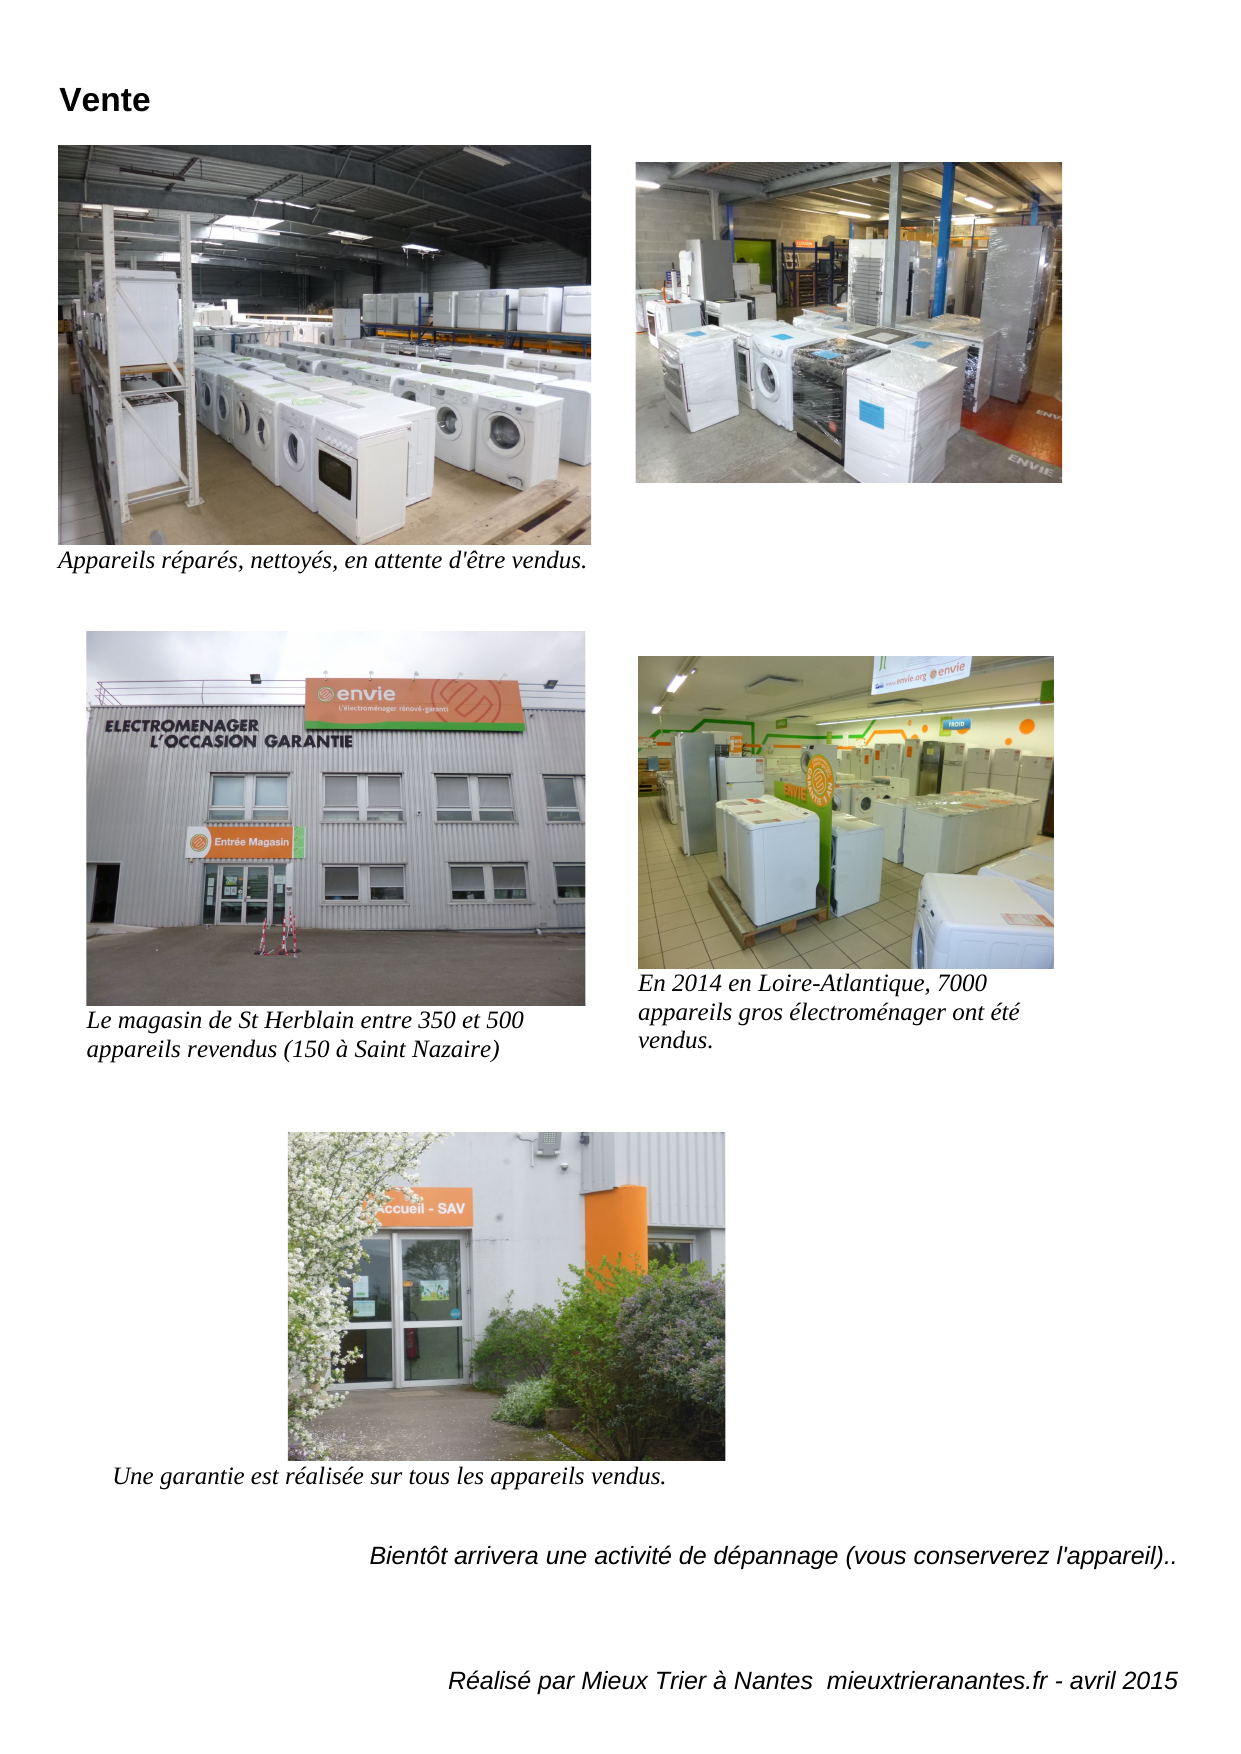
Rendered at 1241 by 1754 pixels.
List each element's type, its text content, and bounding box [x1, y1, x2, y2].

text Appareils réparés, nettoyés, en attente d'être vendus. [58, 545, 591, 573]
text Bientôt arrivera une activité de dépannage (vous conserverez l'appareil).. [59, 1541, 1181, 1569]
text En 2014 en Loire-Atlantique, 7000 appareils gros électroménager ont été vendus. [638, 969, 1054, 1054]
picture [58, 145, 592, 545]
picture [635, 162, 1063, 483]
picture [86, 631, 586, 1006]
picture [287, 1132, 726, 1461]
text Une garantie est réalisée sur tous les appareils vendus. [112, 1133, 901, 1490]
subtitle Vente [59, 80, 1181, 118]
text Le magasin de St Herblain entre 350 et 500 appareils revendus (150 à Saint Nazaire) [86, 1006, 585, 1063]
picture [638, 656, 1054, 969]
